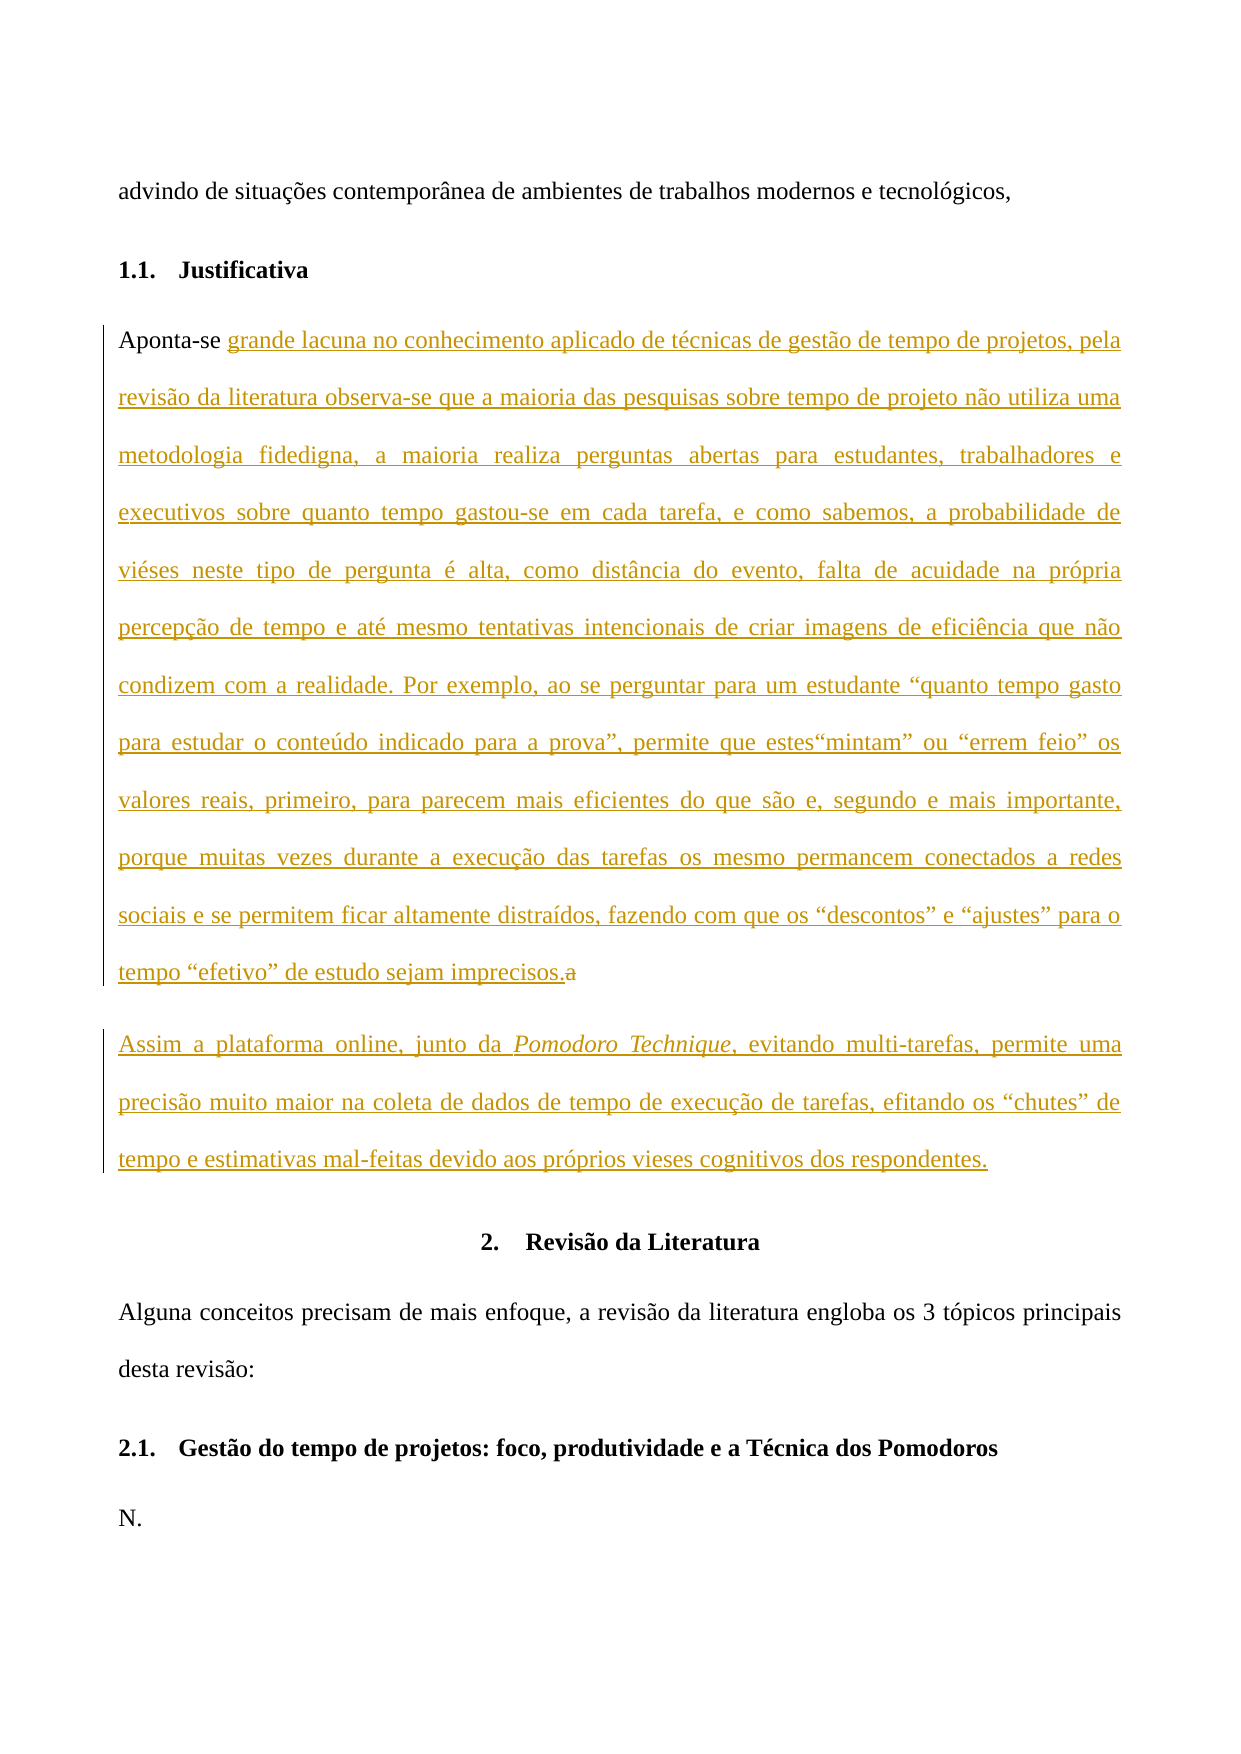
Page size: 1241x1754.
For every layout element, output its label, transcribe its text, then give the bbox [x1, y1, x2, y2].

text Assim a plataforma online, junto da Pomodoro Technique, evitando multi-tarefas, permite uma [118, 1029, 1122, 1054]
text condizem com a realidade. Por exemplo, ao se perguntar para um estudante “quanto tempo gasto [118, 639, 1122, 695]
text tempo “efetivo” de estudo sejam imprecisos. [118, 926, 1122, 986]
subtitle Justificativa [118, 255, 1122, 283]
text precisão muito maior na coleta de dados de tempo de execução de tarefas, efitando os “chutes” de tempo e estimativas mal-feitas devido aos próprios vieses cognitivos dos respondentes. [118, 1055, 1122, 1173]
text advindo de situações contemporânea de ambientes de trabalhos modernos e tecnológicos, [118, 176, 1122, 205]
text Alguna conceitos precisam de mais enfoque, a revisão da literatura engloba os 3 tópicos principais desta revisão: [118, 1297, 1122, 1383]
subtitle Gestão do tempo de projetos: foco, produtividade e a Técnica dos Pomodoros [118, 1433, 1122, 1461]
text para estudar o conteúdo indicado para a prova”, permite que estes“mintam” ou “errem feio” os valores reais, primeiro, para parecem mais eficientes do que são e, segundo e mais importante, [118, 696, 1122, 810]
text Aponta-se grande lacuna no conhecimento aplicado de técnicas de gestão de tempo de projetos, pela revisão da literatura observa-se que a maioria das pesquisas sobre tempo de projeto não utiliza uma metodologia fidedigna, a maioria realiza perguntas abertas para estudantes, trabalhadores e [118, 325, 1122, 465]
text porque muitas vezes durante a execução das tarefas os mesmo permancem conectados a redes [118, 811, 1122, 867]
text N. [118, 1503, 1122, 1531]
text sociais e se permitem ficar altamente distraídos, fazendo com que os “descontos” e “ajustes” para o [118, 869, 1122, 925]
subtitle Revisão da Literatura [118, 1227, 1122, 1256]
text percepção de tempo e até mesmo tentativas intencionais de criar imagens de eficiência que não [118, 581, 1122, 637]
text executivos sobre quanto tempo gastou-se em cada tarefa, e como sabemos, a probabilidade de viéses neste tipo de pergunta é alta, como distância do evento, falta de acuidade na própria [118, 466, 1122, 580]
